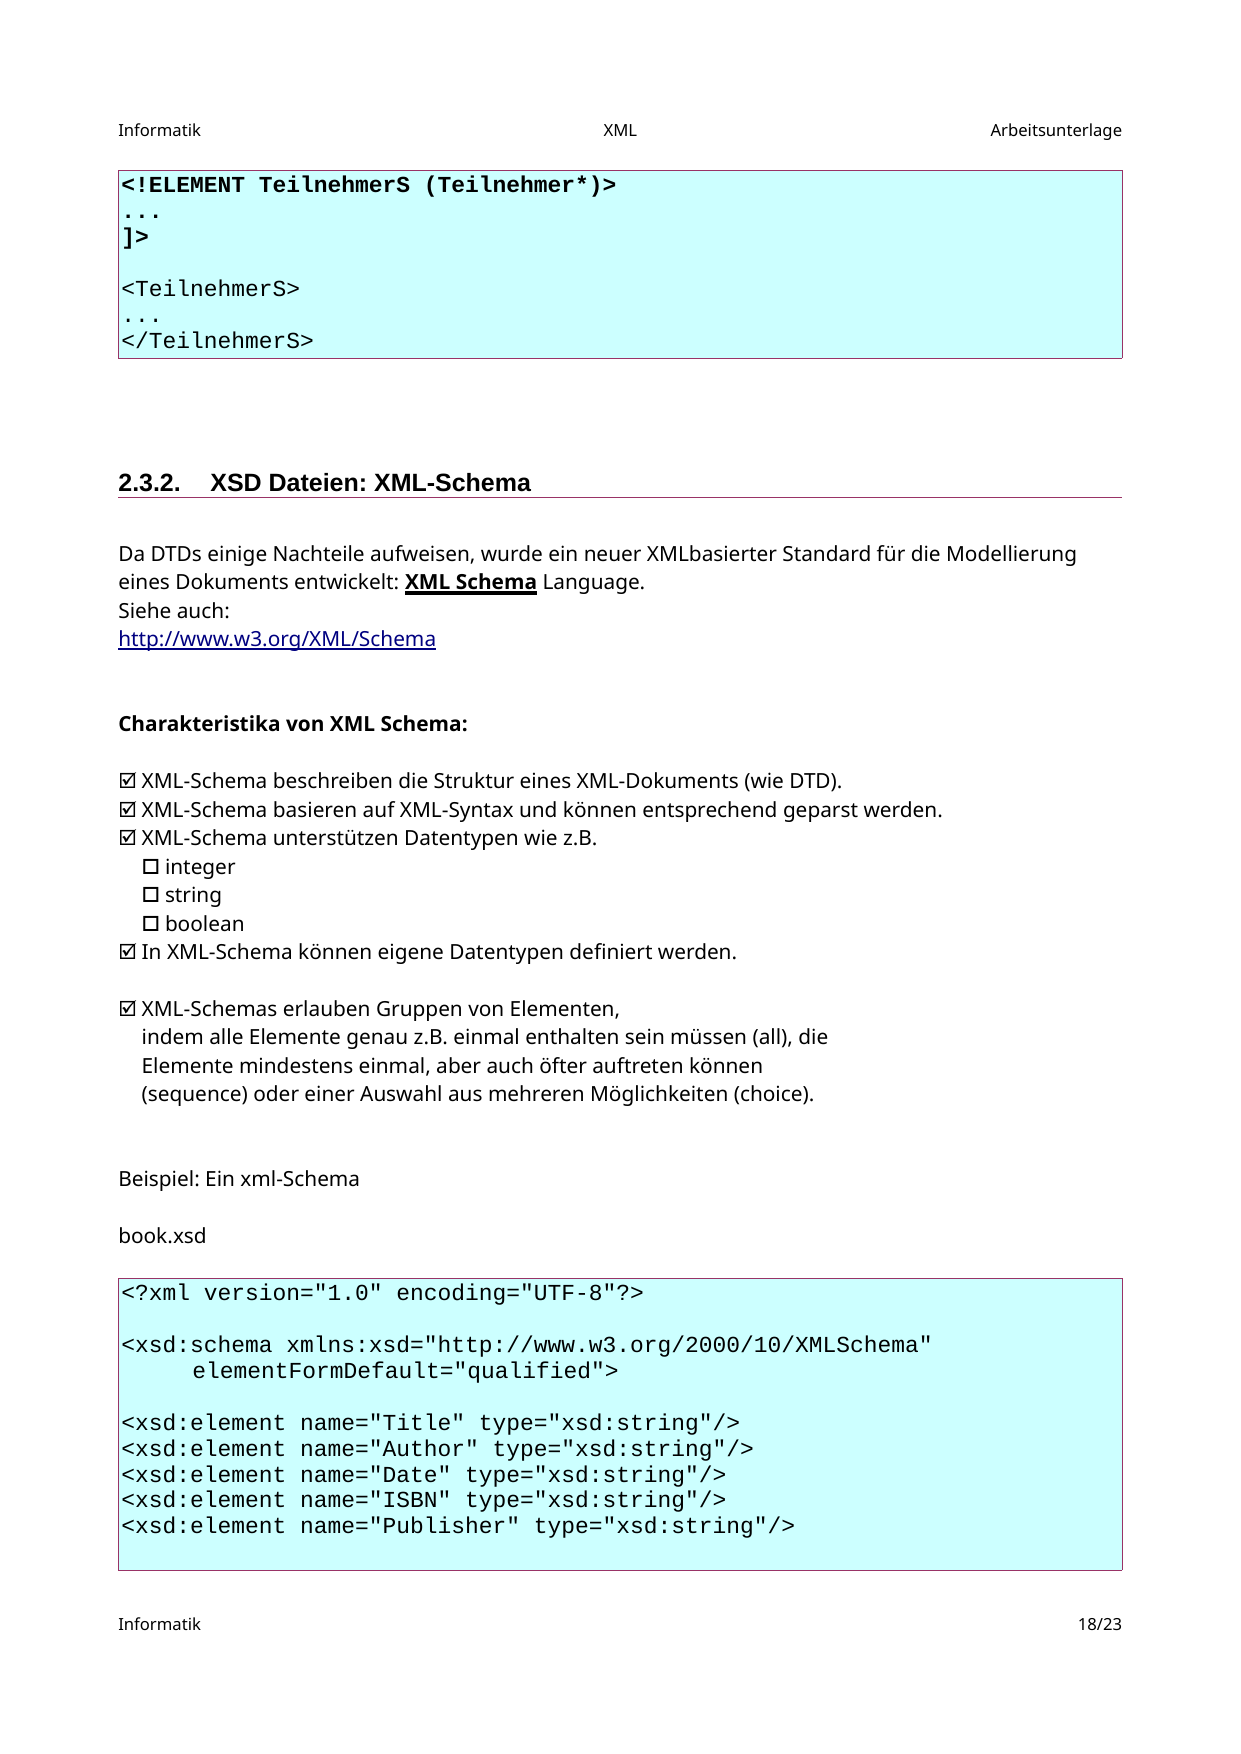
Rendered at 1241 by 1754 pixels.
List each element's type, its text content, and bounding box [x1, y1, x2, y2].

text <?xml version="1.0" encoding="UTF-8"?> [119, 1279, 1122, 1304]
text <xsd:element name="Author" type="xsd:string"/> [119, 1434, 1122, 1460]
text <TeilnehmerS> [119, 274, 1122, 300]
text <xsd:element name="ISBN" type="xsd:string"/> [119, 1486, 1122, 1512]
text elementFormDefault="qualified"> [119, 1356, 1122, 1382]
list Elemente mindestens einmal, aber auch öfter auftreten können [118, 1051, 1122, 1079]
text Charakteristika von XML Schema: [118, 709, 1122, 738]
list XML-Schema unterstützen Datentypen wie z.B. [118, 823, 1122, 852]
list XML-Schema beschreiben die Struktur eines XML-Dokuments (wie DTD). [118, 766, 1122, 795]
text Beispiel: Ein xml-Schema [118, 1164, 1122, 1193]
list XML-Schemas erlauben Gruppen von Elementen, [118, 994, 1122, 1022]
text </TeilnehmerS> [119, 326, 1122, 358]
list integer [141, 852, 1122, 880]
list boolean [141, 909, 1122, 937]
text ... [119, 300, 1122, 326]
list In XML-Schema können eigene Datentypen definiert werden. [118, 937, 1122, 994]
text <xsd:element name="Title" type="xsd:string"/> [119, 1408, 1122, 1434]
text Da DTDs einige Nachteile aufweisen, wurde ein neuer XMLbasierter Standard für die Modellierung eines Dokuments entwickelt: XML Schema Language. [118, 539, 1122, 596]
list (sequence) oder einer Auswahl aus mehreren Möglichkeiten (choice). [118, 1079, 1122, 1108]
list XML-Schema basieren auf XML-Syntax und können entsprechend geparst werden. [118, 795, 1122, 823]
text book.xsd [118, 1221, 1122, 1250]
text <!ELEMENT TeilnehmerS (Teilnehmer*)> [119, 171, 1122, 196]
text <xsd:schema xmlns:xsd="http://www.w3.org/2000/10/XMLSchema" [119, 1330, 1122, 1356]
text Siehe auch: http://www.w3.org/XML/Schema [118, 596, 1122, 653]
list indem alle Elemente genau z.B. einmal enthalten sein müssen (all), die [118, 1022, 1122, 1051]
text ... [119, 196, 1122, 222]
list string [141, 880, 1122, 909]
text <xsd:element name="Publisher" type="xsd:string"/> [119, 1512, 1122, 1538]
subtitle XSD Dateien: XML-Schema [118, 468, 1122, 497]
text <xsd:element name="Date" type="xsd:string"/> [119, 1460, 1122, 1486]
text ]> [119, 222, 1122, 248]
